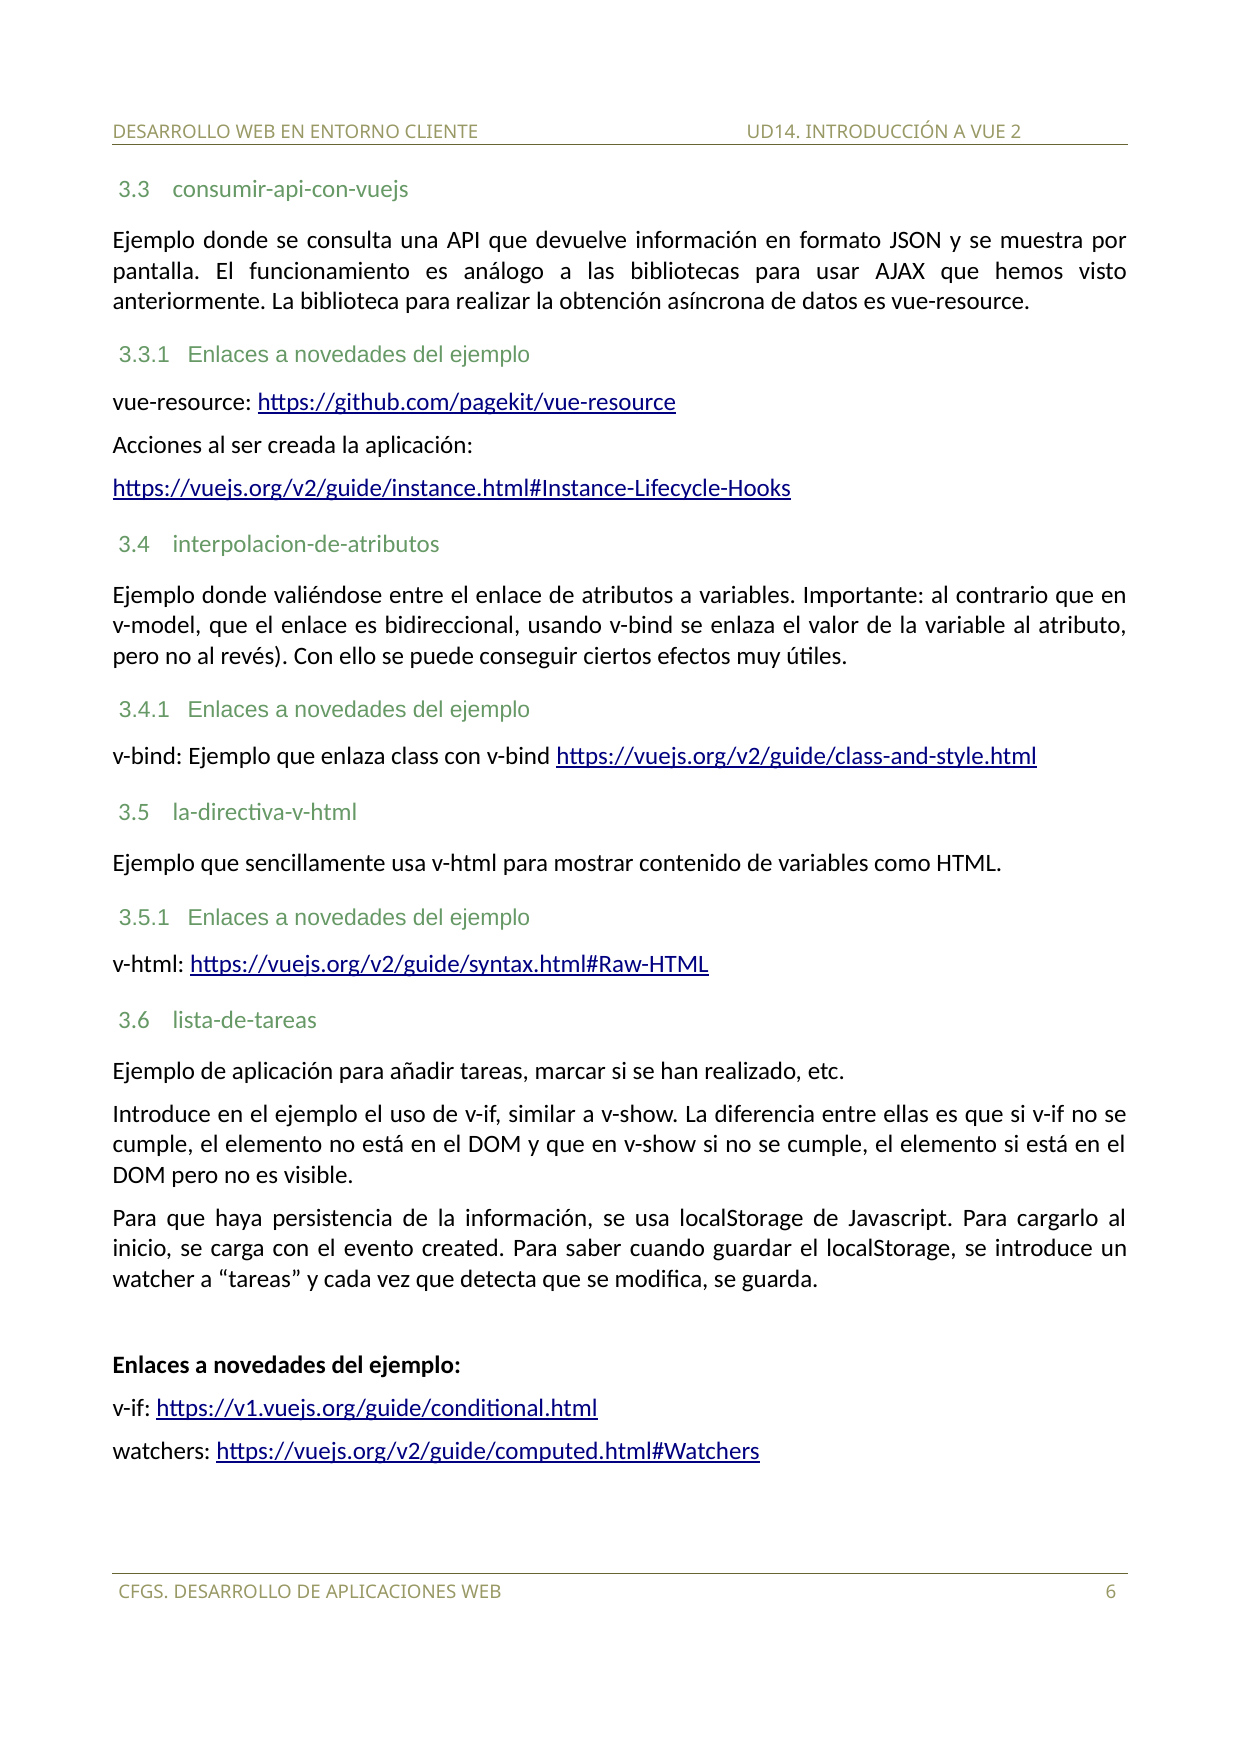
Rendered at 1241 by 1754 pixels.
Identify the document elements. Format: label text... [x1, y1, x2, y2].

subtitle lista-de-tareas [112, 1004, 1128, 1034]
text v-bind: Ejemplo que enlaza class con v-bind https://vuejs.org/v2/guide/class-and-style.html [112, 741, 1128, 771]
text v-html: https://vuejs.org/v2/guide/syntax.html#Raw-HTML [112, 948, 1128, 979]
text Ejemplo que sencillamente usa v-html para mostrar contenido de variables como HTML. [112, 848, 1128, 878]
text watchers: https://vuejs.org/v2/guide/computed.html#Watchers [112, 1435, 1128, 1465]
text https://vuejs.org/v2/guide/instance.html#Instance-Lifecycle-Hooks [112, 472, 1128, 502]
text Introduce en el ejemplo el uso de v-if, similar a v-show. La diferencia entre ellas es que si v-if no se cumple, el elemento no está en el DOM y que en v-show si no se cumple, el elemento si está en el DOM pero no es visible. [112, 1098, 1128, 1190]
subtitle Enlaces a novedades del ejemplo [112, 696, 1128, 722]
text Ejemplo donde valiéndose entre el enlace de atributos a variables. Importante: al contrario que en v-model, que el enlace es bidireccional, usando v-bind se enlaza el valor de la variable al atributo, pero no al revés). Con ello se puede conseguir ciertos efectos muy útiles. [112, 579, 1128, 671]
subtitle Enlaces a novedades del ejemplo [112, 903, 1128, 930]
subtitle interpolacion-de-atributos [112, 528, 1128, 558]
text Ejemplo de aplicación para añadir tareas, marcar si se han realizado, etc. [112, 1055, 1128, 1086]
text Ejemplo donde se consulta una API que devuelve información en formato JSON y se muestra por pantalla. El funcionamiento es análogo a las bibliotecas para usar AJAX que hemos visto anteriormente. La biblioteca para realizar la obtención asíncrona de datos es vue-resource. [112, 224, 1128, 316]
text Acciones al ser creada la aplicación: [112, 429, 1128, 459]
text Enlaces a novedades del ejemplo: [112, 1349, 1128, 1379]
subtitle la-directiva-v-html [112, 796, 1128, 827]
subtitle consumir-api-con-vuejs [112, 173, 1128, 204]
subtitle Enlaces a novedades del ejemplo [112, 341, 1128, 368]
text v-if: https://v1.vuejs.org/guide/conditional.html [112, 1392, 1128, 1422]
text Para que haya persistencia de la información, se usa localStorage de Javascript. Para cargarlo al inicio, se carga con el evento created. Para saber cuando guardar el localStorage, se introduce un watcher a “tareas” y cada vez que detecta que se modifica, se guarda. [112, 1202, 1128, 1294]
text vue-resource: https://github.com/pagekit/vue-resource [112, 386, 1128, 417]
